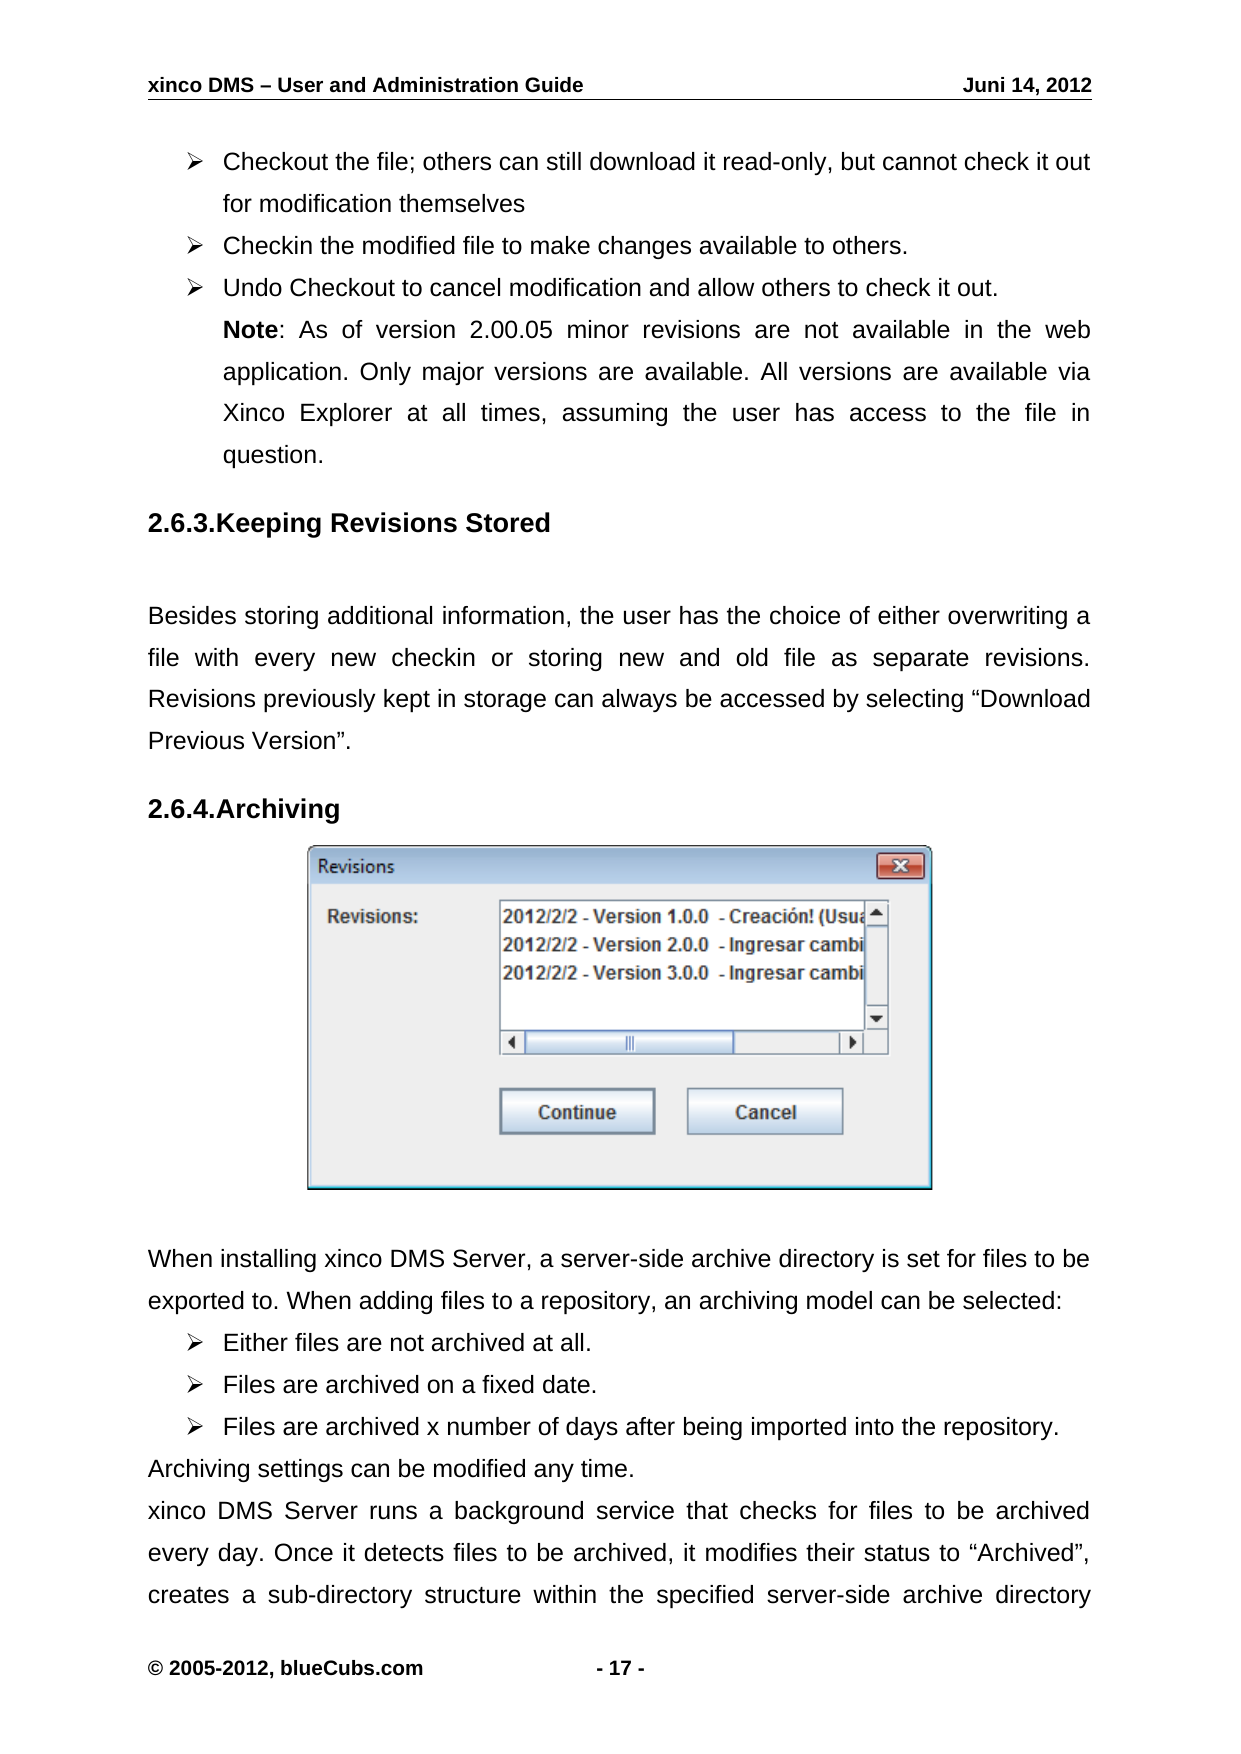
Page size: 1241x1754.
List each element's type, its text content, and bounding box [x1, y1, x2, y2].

subtitle Archiving [148, 794, 1092, 824]
list Either files are not archived at all. [185, 1329, 1092, 1357]
text Archiving settings can be modified any time. [148, 1455, 1092, 1483]
list Checkout the file; others can still download it read-only, but cannot check it out for modification themselves [185, 148, 1092, 218]
list Files are archived on a fixed date. [185, 1371, 1092, 1399]
text Besides storing additional information, the user has the choice of either overwriting a file with every new checkin or storing new and old file as separate revisions. Revisions previously kept in storage can always be accessed by selecting “Download Previous Version”. [148, 602, 1092, 755]
text xinco DMS Server runs a background service that checks for files to be archived every day. Once it detects files to be archived, it modifies their status to “Archived”, creates a sub-directory structure within the specified server-side archive directory [148, 1497, 1092, 1608]
list Undo Checkout to cancel modification and allow others to check it out. [185, 273, 1092, 302]
picture [307, 845, 933, 1190]
list Note: As of version 2.00.05 minor revisions are not available in the web application. Only major versions are available. All versions are available via Xinco Explorer at all times, assuming the user has access to the file in question. [185, 316, 1092, 469]
list Files are archived x number of days after being imported into the repository. [185, 1413, 1092, 1441]
text When installing xinco DMS Server, a server-side archive directory is set for files to be exported to. When adding files to a repository, an archiving model can be selected: [148, 1245, 1092, 1315]
list Checkin the modified file to make changes available to others. [185, 232, 1092, 259]
subtitle Keeping Revisions Stored [148, 508, 1092, 538]
